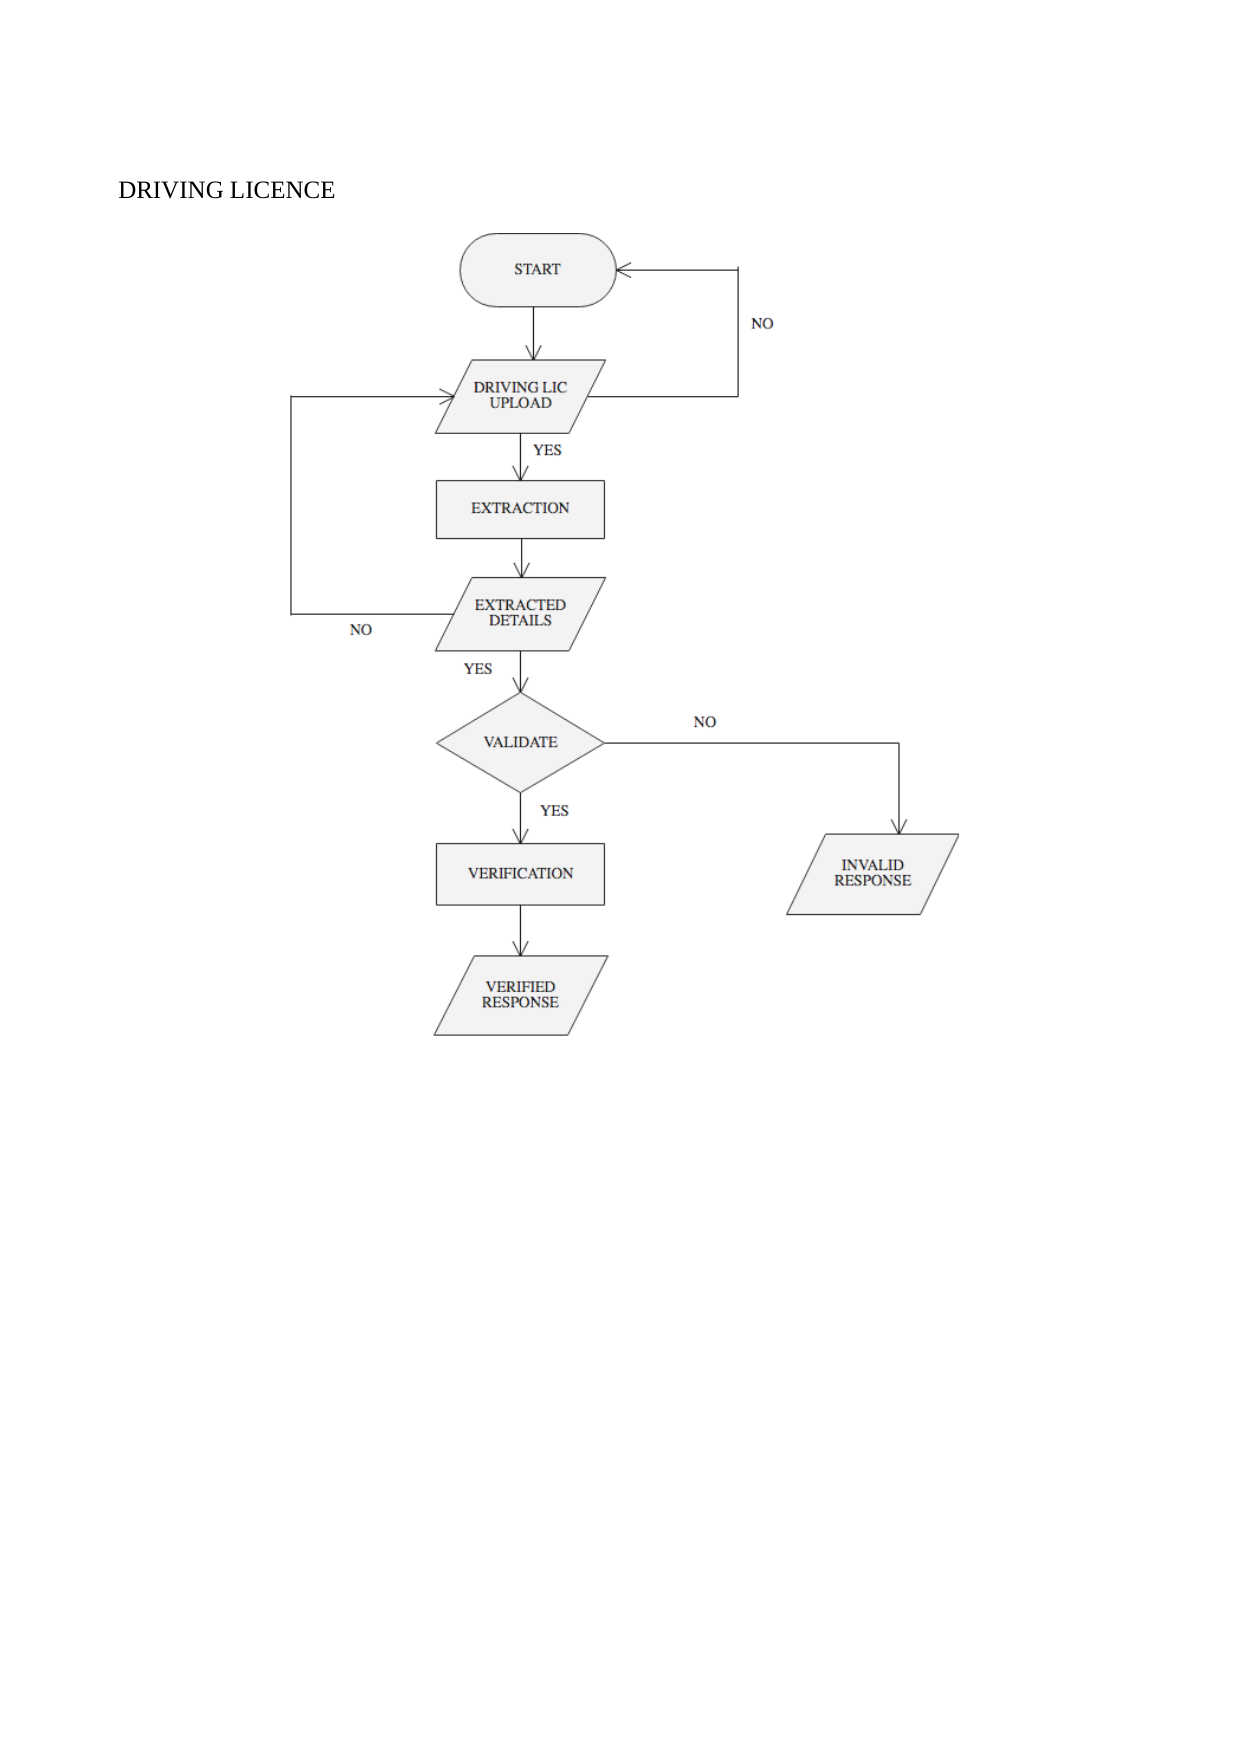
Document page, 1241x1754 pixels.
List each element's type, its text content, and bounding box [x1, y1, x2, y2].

text DRIVING LICENCE [118, 176, 1122, 204]
picture [281, 233, 959, 1037]
